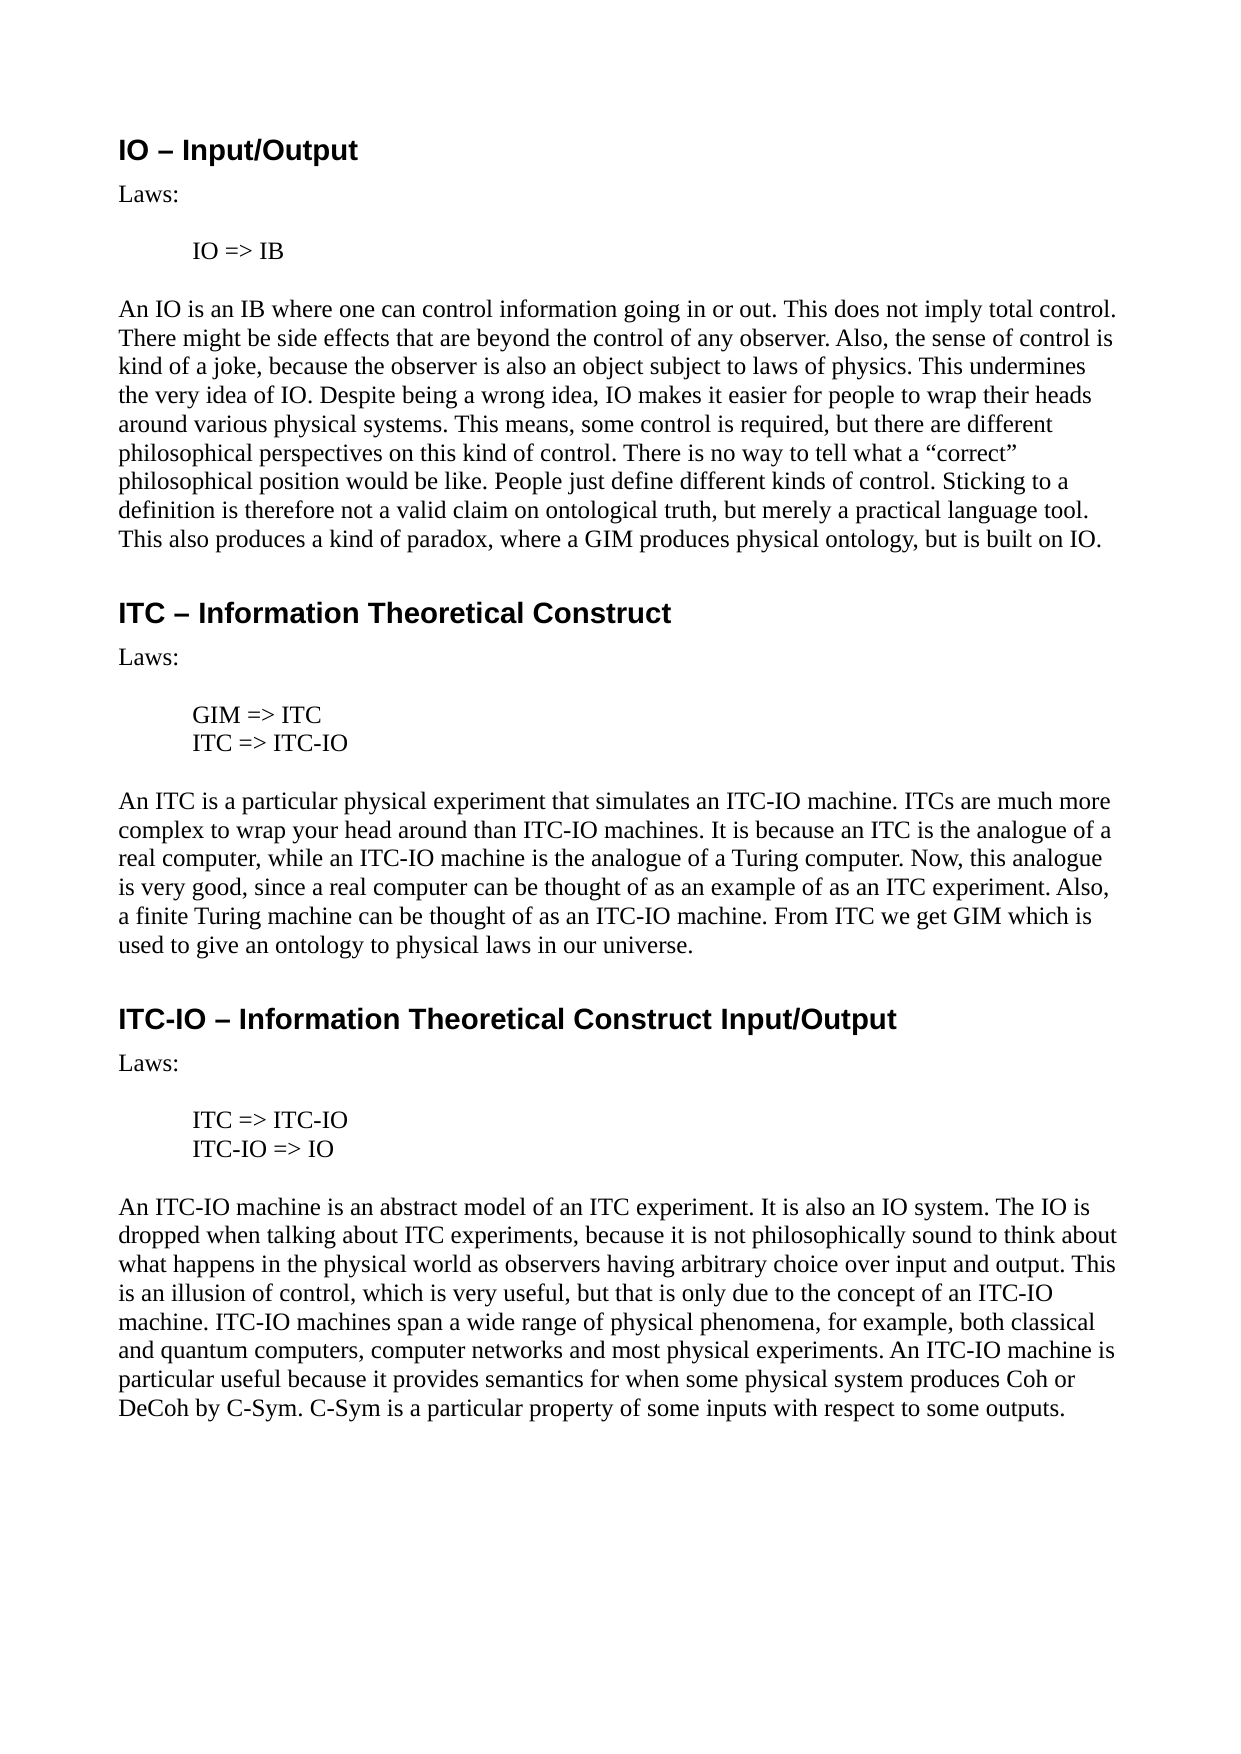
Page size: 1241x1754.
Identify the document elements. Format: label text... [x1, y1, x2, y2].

text An IO is an IB where one can control information going in or out. This does not imply total control. There might be side effects that are beyond the control of any observer. Also, the sense of control is kind of a joke, because the observer is also an object subject to laws of physics. This undermines the very idea of IO. Despite being a wrong idea, IO makes it easier for people to wrap their heads around various physical systems. This means, some control is required, but there are different philosophical perspectives on this kind of control. There is no way to tell what a “correct” philosophical position would be like. People just define different kinds of control. Sticking to a definition is therefore not a valid claim on ontological truth, but merely a practical language tool. This also produces a kind of paradox, where a GIM produces physical ontology, but is built on IO. [118, 294, 1122, 553]
subtitle ITC – Information Theoretical Construct [118, 596, 1122, 630]
text ITC => ITC-IO [118, 1106, 1122, 1134]
text GIM => ITC [118, 700, 1122, 728]
subtitle ITC-IO – Information Theoretical Construct Input/Output [118, 1002, 1122, 1036]
text IO => IB [118, 236, 1122, 265]
text An ITC is a particular physical experiment that simulates an ITC-IO machine. ITCs are much more complex to wrap your head around than ITC-IO machines. It is because an ITC is the analogue of a real computer, while an ITC-IO machine is the analogue of a Turing computer. Now, this analogue is very good, since a real computer can be thought of as an example of as an ITC experiment. Also, a finite Turing machine can be thought of as an ITC-IO machine. From ITC we get GIM which is used to give an ontology to physical laws in our universe. [118, 786, 1122, 958]
text ITC-IO => IO [118, 1134, 1122, 1163]
text Laws: [118, 642, 1122, 671]
text An ITC-IO machine is an abstract model of an ITC experiment. It is also an IO system. The IO is dropped when talking about ITC experiments, because it is not philosophically sound to think about what happens in the physical world as observers having arbitrary choice over input and output. This is an illusion of control, which is very useful, but that is only due to the concept of an ITC-IO machine. ITC-IO machines span a wide range of physical phenomena, for example, both classical and quantum computers, computer networks and most physical experiments. An ITC-IO machine is particular useful because it provides semantics for when some physical system produces Coh or DeCoh by C-Sym. C-Sym is a particular property of some inputs with respect to some outputs. [118, 1192, 1122, 1422]
subtitle IO – Input/Output [118, 133, 1122, 166]
text Laws: [118, 179, 1122, 208]
text Laws: [118, 1048, 1122, 1077]
text ITC => ITC-IO [118, 728, 1122, 757]
